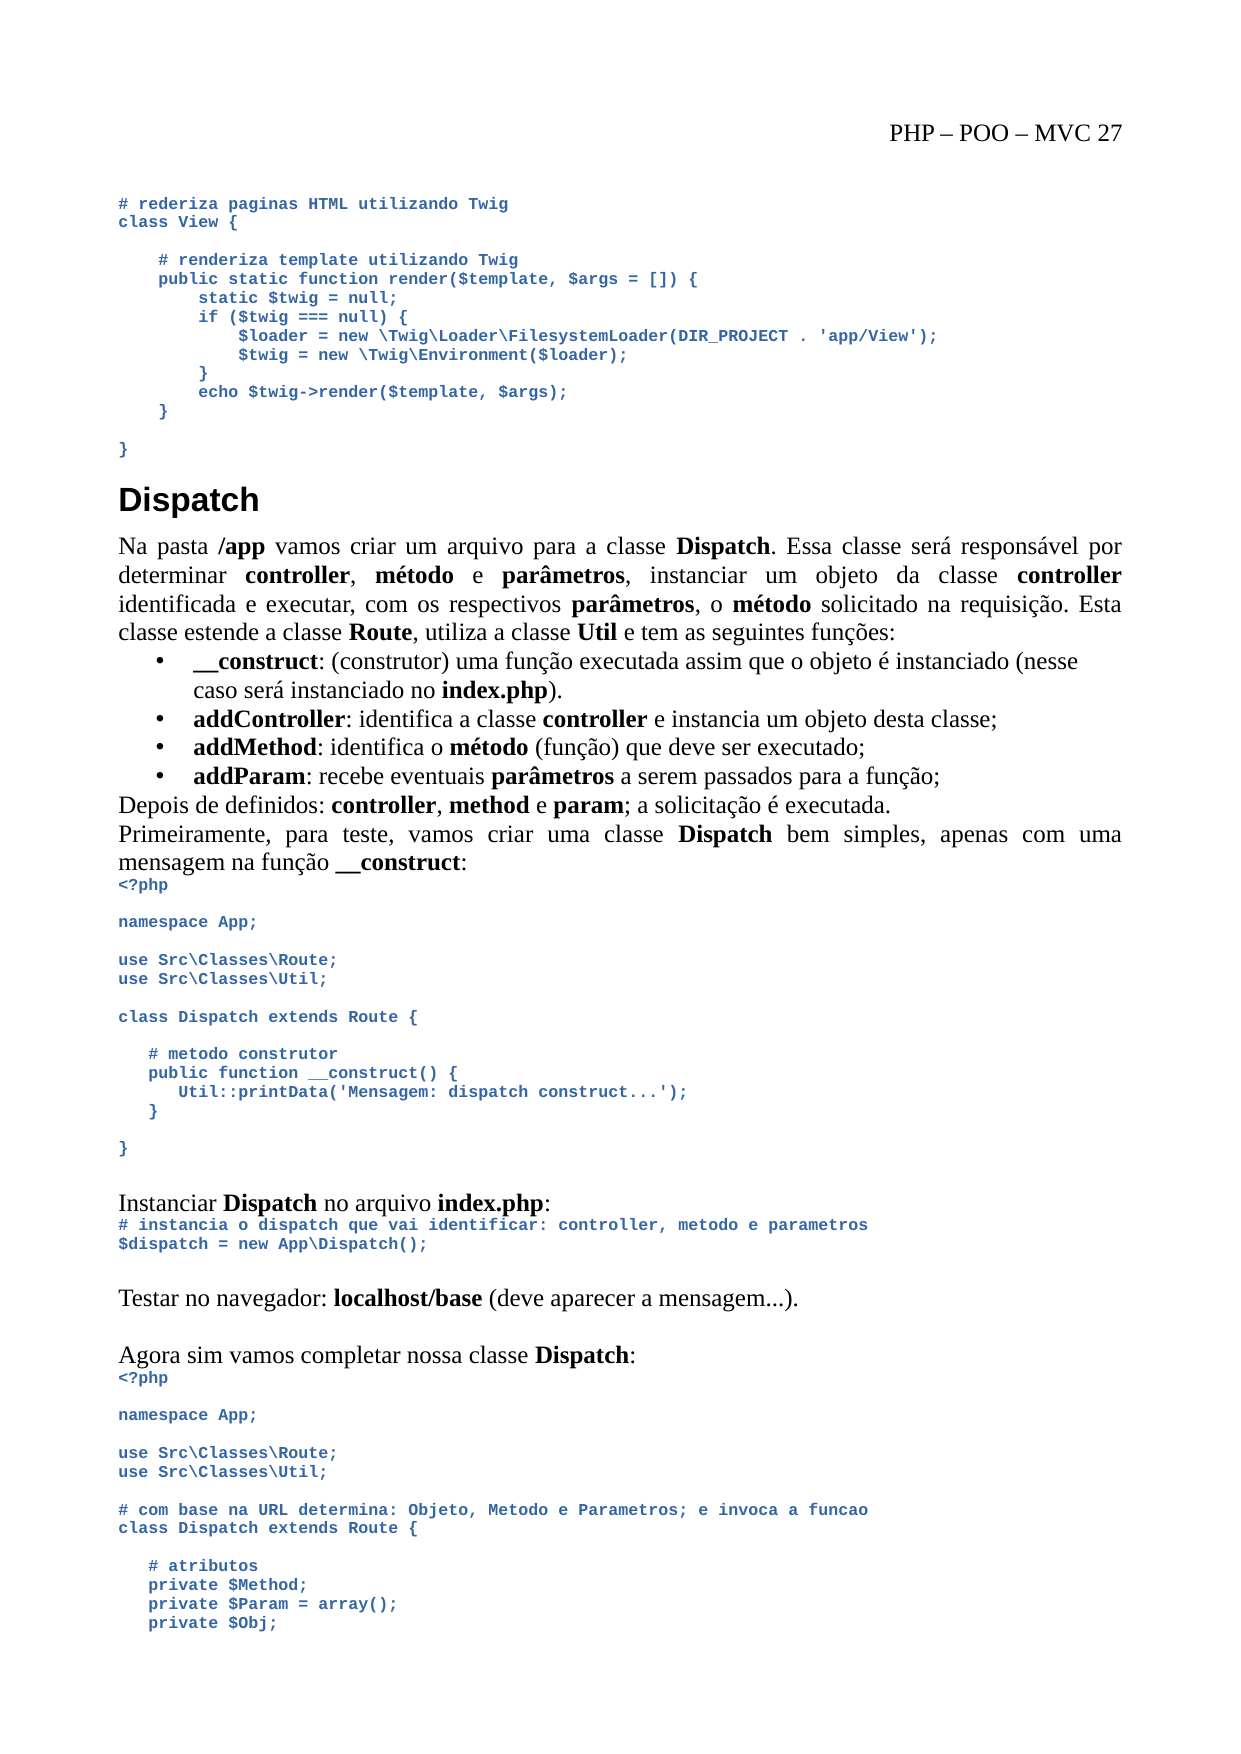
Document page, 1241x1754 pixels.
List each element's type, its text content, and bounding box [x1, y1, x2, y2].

text public function __construct() { [118, 1065, 1122, 1083]
text Primeiramente, para teste, vamos criar uma classe Dispatch bem simples, apenas com uma mensagem na função __construct: [118, 819, 1122, 876]
text use Src\Classes\Util; [118, 970, 1122, 989]
text echo $twig->render($template, $args); [118, 384, 1122, 403]
text namespace App; [118, 914, 1122, 933]
list addController: identifica a classe controller e instancia um objeto desta classe; [156, 704, 1122, 732]
subtitle Dispatch [118, 480, 1122, 519]
text Na pasta /app vamos criar um arquivo para a classe Dispatch. Essa classe será responsável por determinar controller, método e parâmetros, instanciar um objeto da classe controller identificada e executar, com os respectivos parâmetros, o método solicitado na requisição. Esta classe estende a classe Route, utiliza a classe Util e tem as seguintes funções: [118, 531, 1122, 646]
text } [118, 1102, 1122, 1121]
text if ($twig === null) { [118, 308, 1122, 327]
text } [118, 440, 1122, 459]
text class Dispatch extends Route { [118, 1520, 1122, 1539]
text Agora sim vamos completar nossa classe Dispatch: [118, 1340, 1122, 1369]
text namespace App; [118, 1407, 1122, 1426]
text } [118, 365, 1122, 384]
text class Dispatch extends Route { [118, 1008, 1122, 1027]
text # instancia o dispatch que vai identificar: controller, metodo e parametros [118, 1216, 1122, 1235]
text <?php [118, 876, 1122, 895]
text use Src\Classes\Util; [118, 1463, 1122, 1482]
text public static function render($template, $args = []) { [118, 271, 1122, 289]
text private $Obj; [118, 1614, 1122, 1633]
text static $twig = null; [118, 289, 1122, 308]
text Testar no navegador: localhost/base (deve aparecer a mensagem...). [118, 1283, 1122, 1312]
text use Src\Classes\Route; [118, 1444, 1122, 1463]
text <?php [118, 1369, 1122, 1388]
text # rederiza paginas HTML utilizando Twig [118, 195, 1122, 214]
text # metodo construtor [118, 1046, 1122, 1065]
text $dispatch = new App\Dispatch(); [118, 1235, 1122, 1254]
text use Src\Classes\Route; [118, 952, 1122, 970]
text private $Param = array(); [118, 1595, 1122, 1614]
list addMethod: identifica o método (função) que deve ser executado; [156, 732, 1122, 761]
text # atributos [118, 1558, 1122, 1577]
text # com base na URL determina: Objeto, Metodo e Parametros; e invoca a funcao [118, 1501, 1122, 1520]
text # renderiza template utilizando Twig [118, 252, 1122, 271]
text class View { [118, 214, 1122, 233]
text } [118, 1140, 1122, 1159]
list addParam: recebe eventuais parâmetros a serem passados para a função; [156, 761, 1122, 790]
list __construct: (construtor) uma função executada assim que o objeto é instanciado (nesse caso será instanciado no index.php). [156, 646, 1122, 704]
text Depois de definidos: controller, method e param; a solicitação é executada. [118, 790, 1122, 819]
text Instanciar Dispatch no arquivo index.php: [118, 1188, 1122, 1216]
text $loader = new \Twig\Loader\FilesystemLoader(DIR_PROJECT . 'app/View'); [118, 327, 1122, 346]
text Util::printData('Mensagem: dispatch construct...'); [118, 1083, 1122, 1102]
text private $Method; [118, 1577, 1122, 1595]
text $twig = new \Twig\Environment($loader); [118, 346, 1122, 365]
text } [118, 403, 1122, 421]
